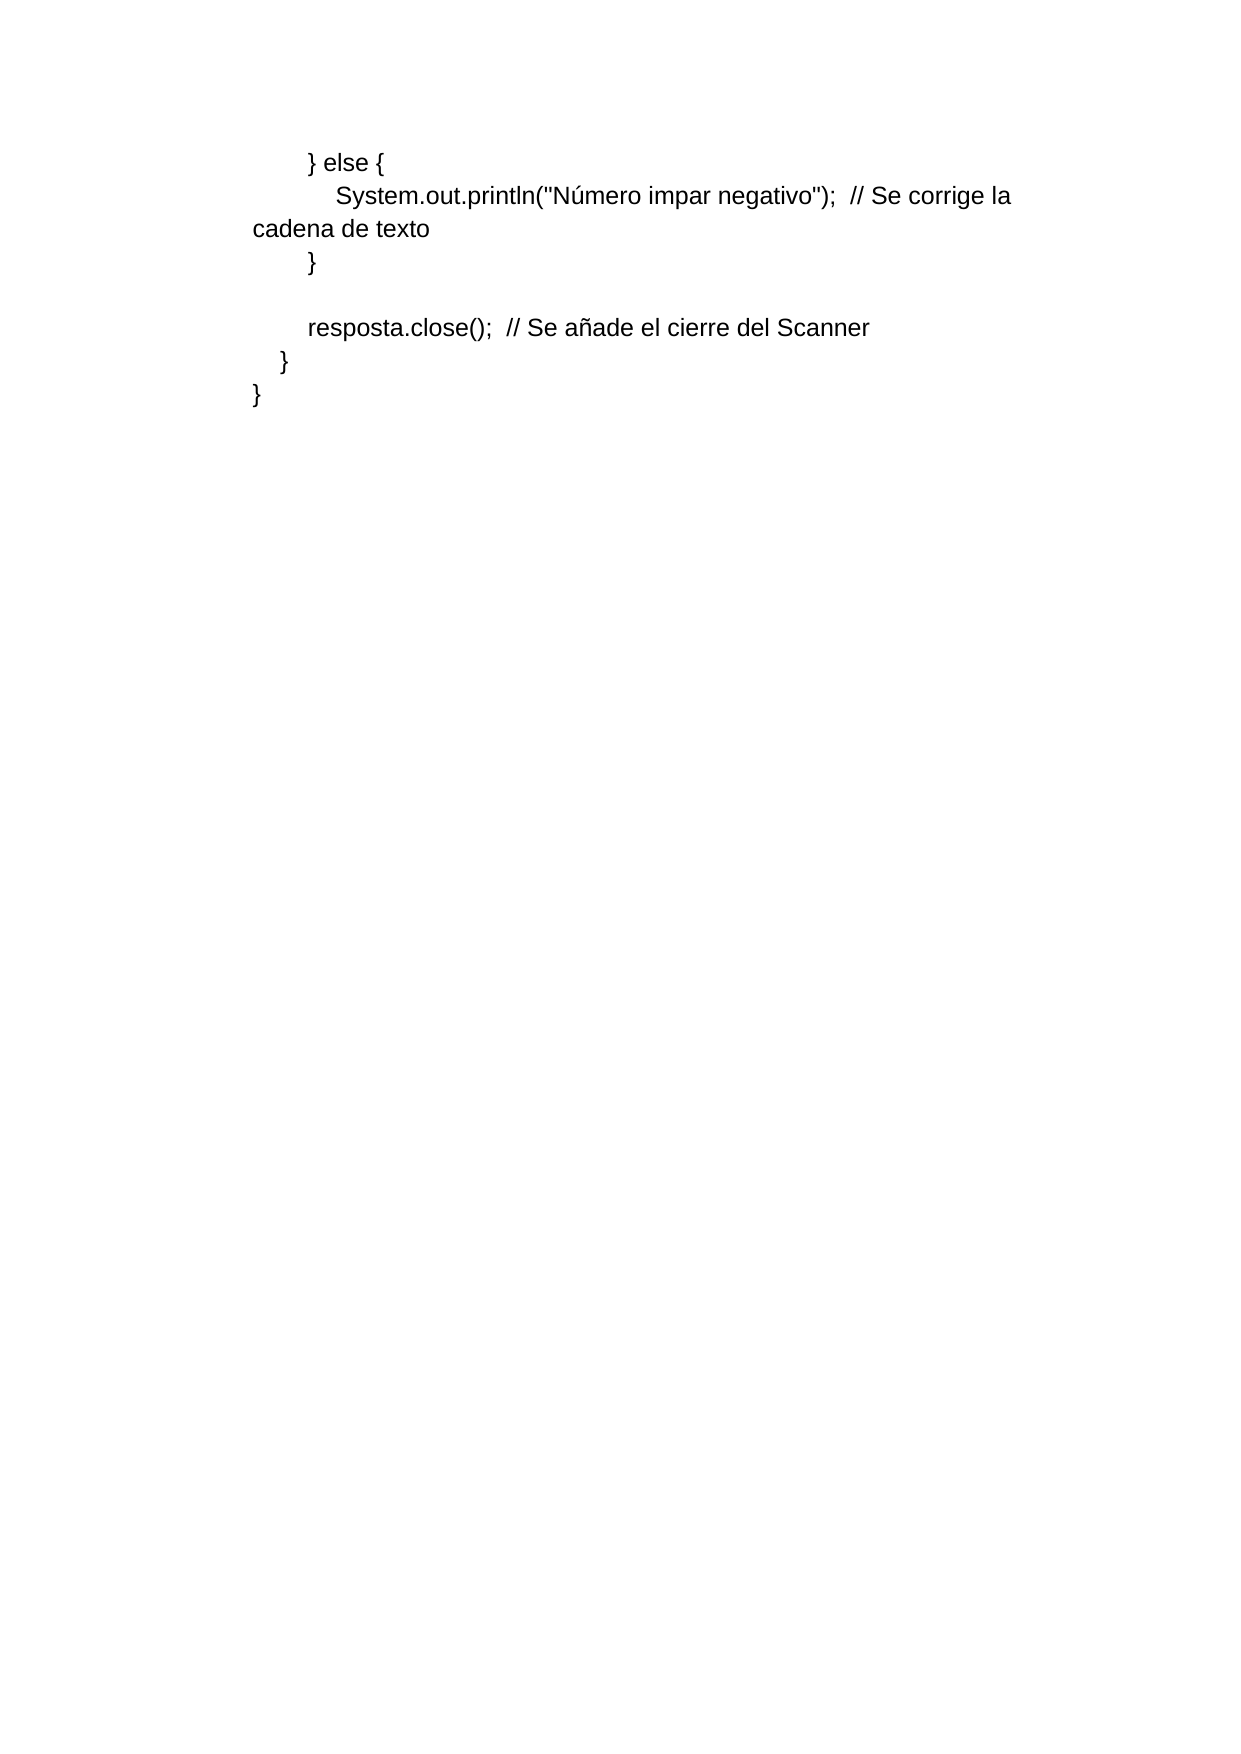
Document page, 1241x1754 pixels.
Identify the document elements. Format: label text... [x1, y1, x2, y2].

list } [252, 247, 1063, 275]
list } else { [252, 148, 1063, 176]
list } [252, 379, 1063, 407]
list System.out.println("Número impar negativo"); // Se corrige la cadena de texto [252, 181, 1063, 242]
list resposta.close(); // Se añade el cierre del Scanner [252, 313, 1063, 341]
list } [252, 346, 1063, 374]
